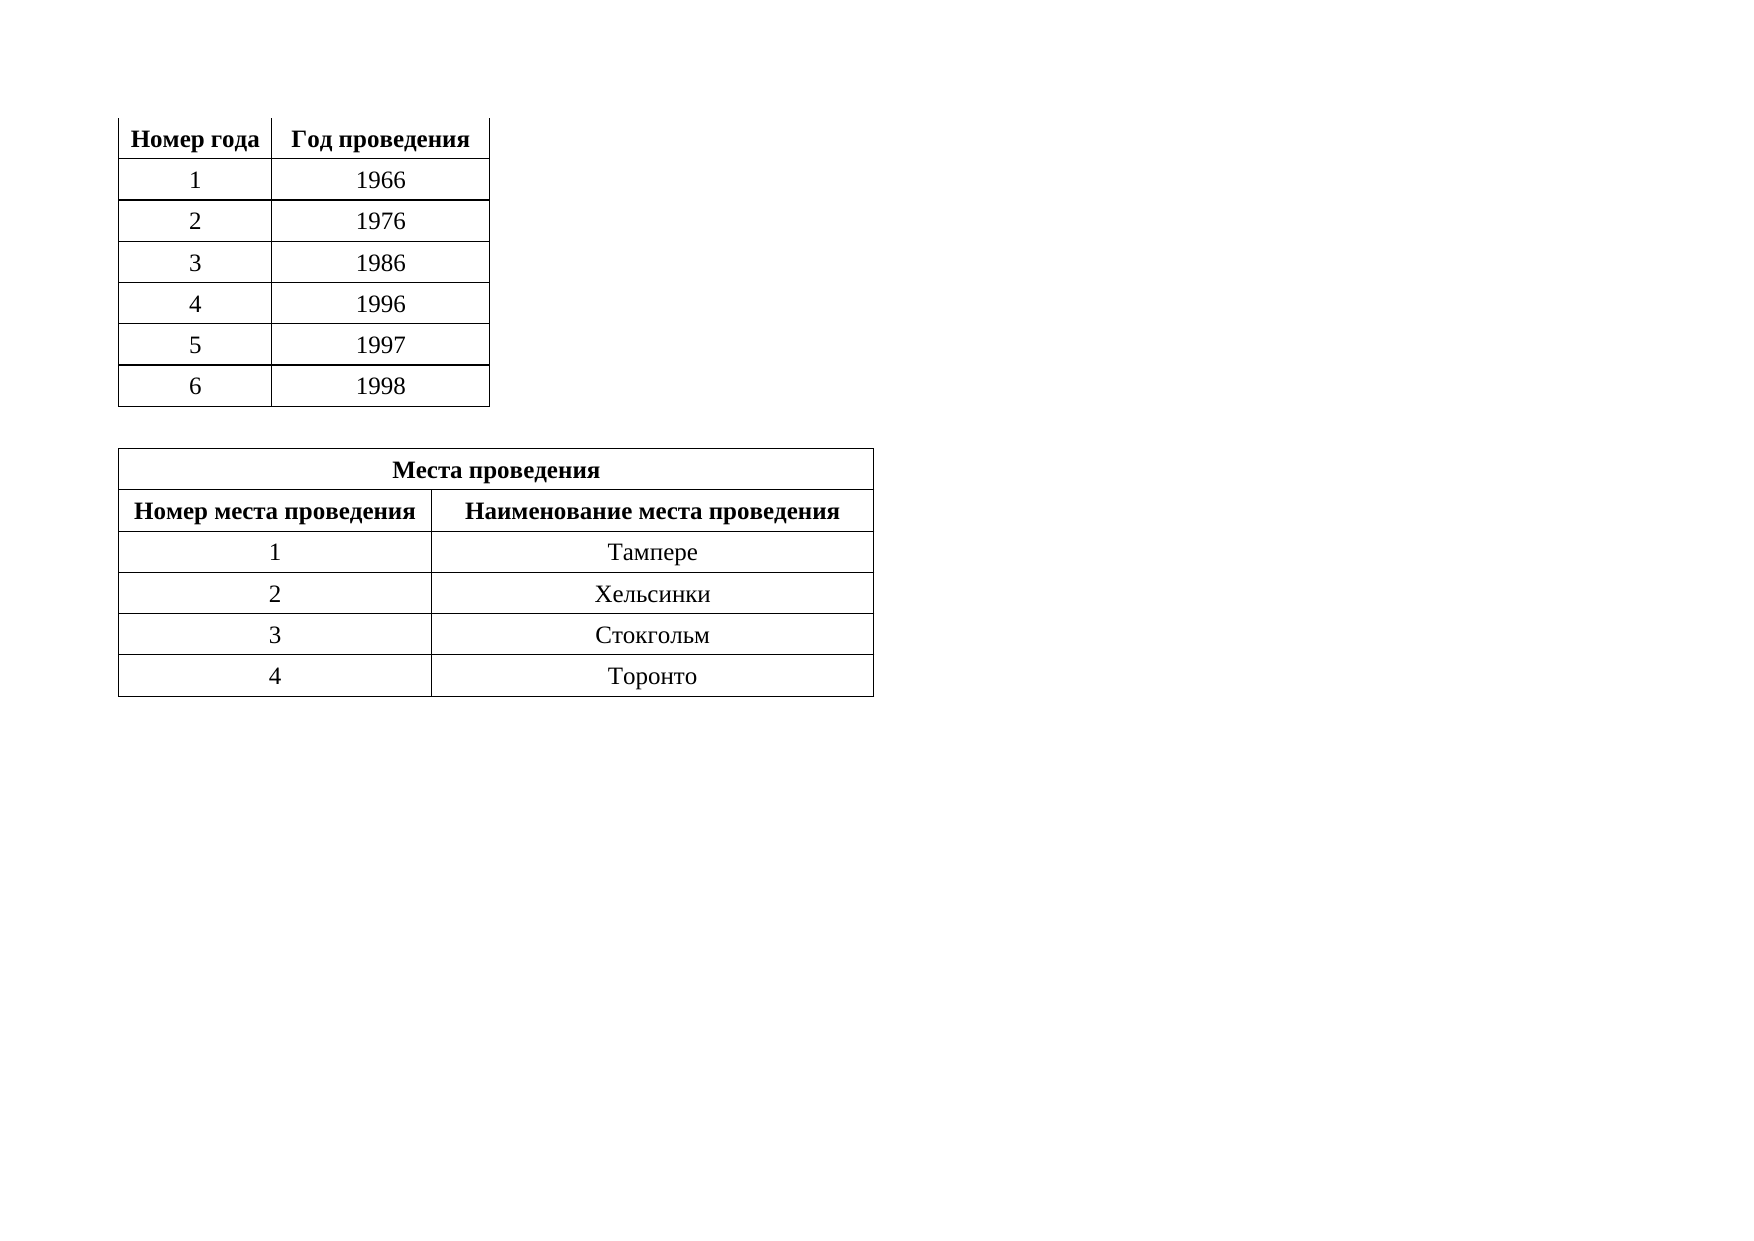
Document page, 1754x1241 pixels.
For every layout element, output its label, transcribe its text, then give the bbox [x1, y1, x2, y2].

table_cell 1996 [272, 283, 489, 323]
table_cell Стокгольм [432, 614, 873, 654]
table_cell 2 [119, 573, 431, 613]
table_cell 1986 [272, 242, 489, 282]
table_cell 1966 [272, 159, 489, 199]
table_cell 3 [119, 242, 271, 282]
table_cell Наименование места проведения [432, 490, 873, 531]
table_cell Год проведения [272, 118, 489, 158]
table_cell Торонто [432, 655, 873, 696]
table_cell 4 [119, 655, 431, 696]
table_cell 6 [119, 366, 271, 406]
table_cell 1997 [272, 324, 489, 364]
table_cell Хельсинки [432, 573, 873, 613]
table_cell Номер места проведения [119, 490, 431, 531]
table_header Места проведения [119, 449, 873, 489]
table_cell Тампере [432, 532, 873, 572]
table_cell 1 [119, 532, 431, 572]
table_cell Номер года [119, 118, 271, 158]
table_cell 2 [119, 201, 271, 241]
table_cell 1998 [272, 366, 489, 406]
table_cell 4 [119, 283, 271, 323]
table_cell 1 [119, 159, 271, 199]
table_cell 5 [119, 324, 271, 364]
table_cell 1976 [272, 201, 489, 241]
table_cell 3 [119, 614, 431, 654]
